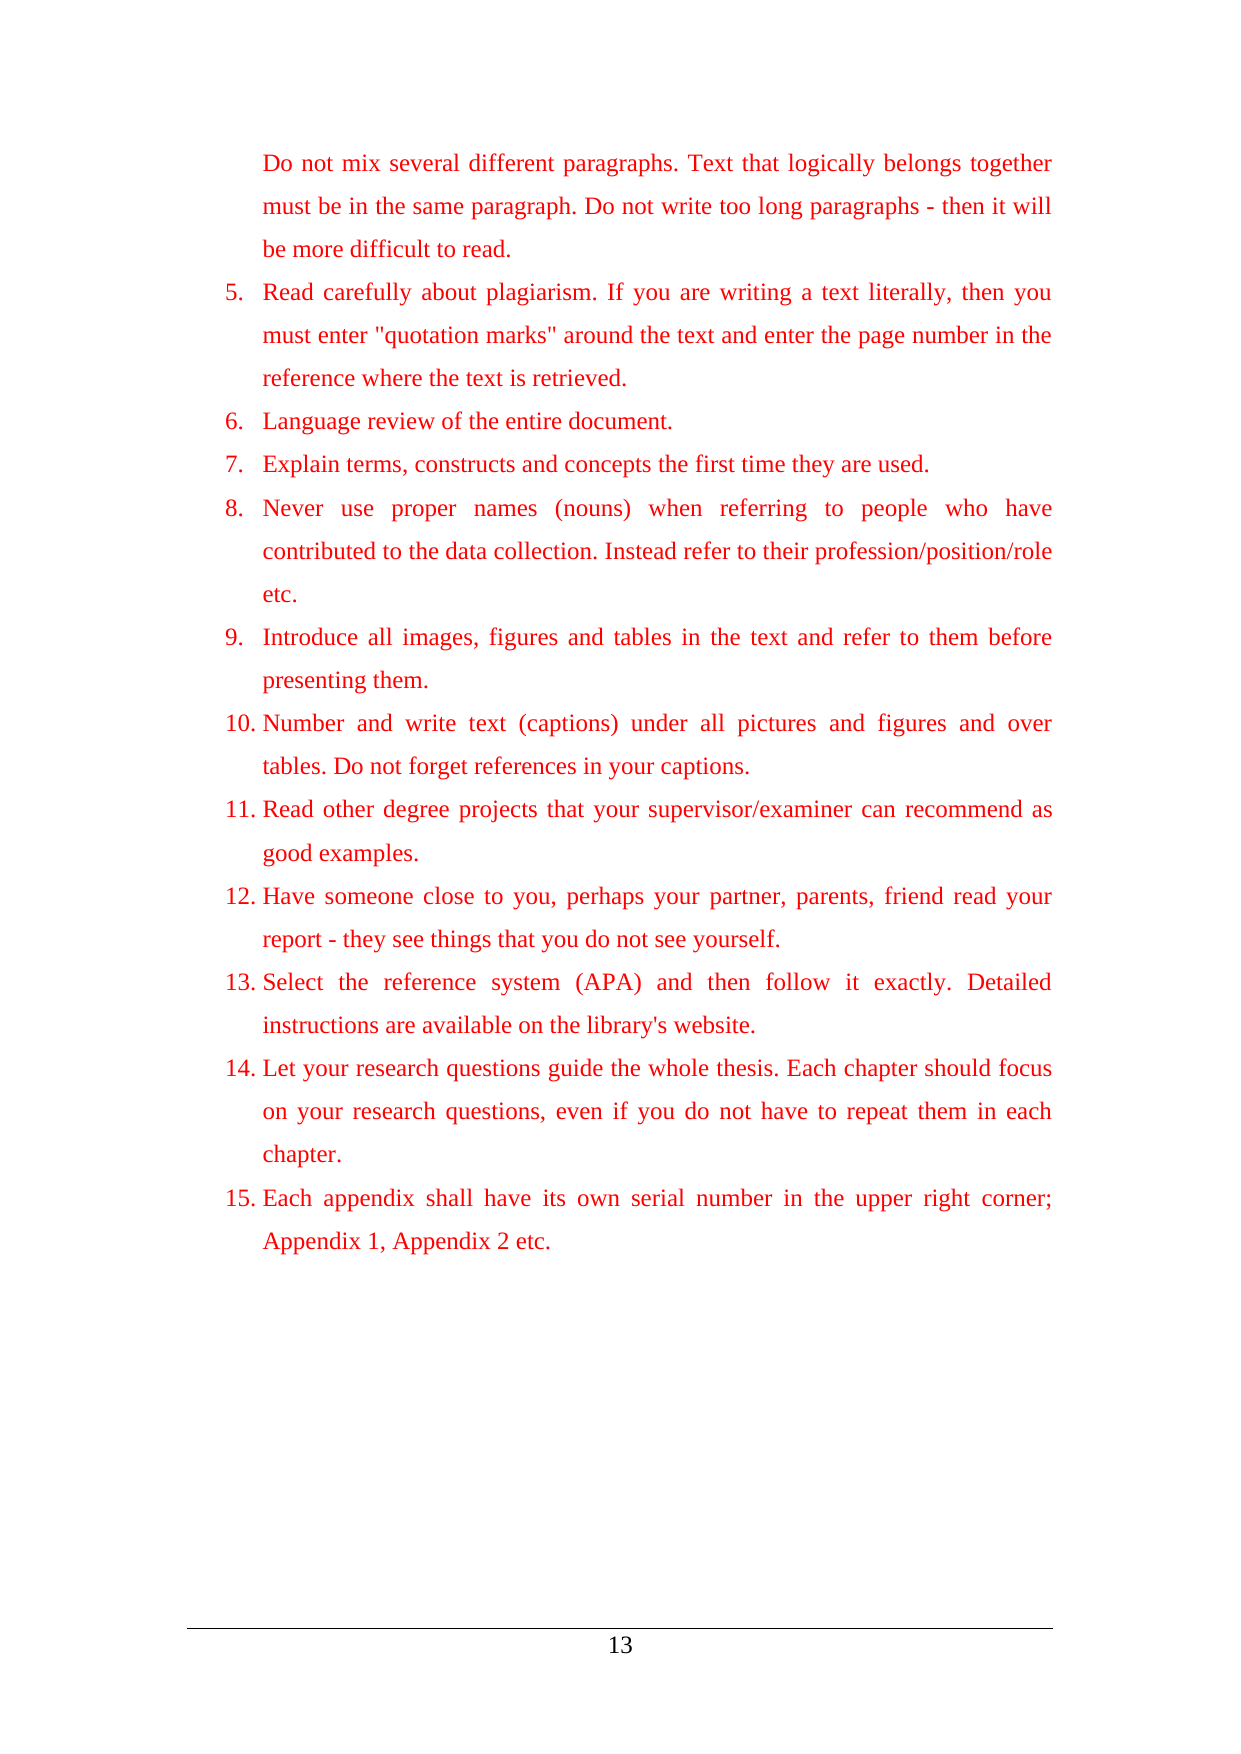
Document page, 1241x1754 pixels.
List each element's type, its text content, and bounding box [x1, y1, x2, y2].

list Number and write text (captions) under all pictures and figures and over tables. Do not forget references in your captions. [225, 708, 1053, 780]
list Have someone close to you, perhaps your partner, parents, friend read your report - they see things that you do not see yourself. [225, 881, 1053, 953]
list Each appendix shall have its own serial number in the upper right corner; Appendix 1, Appendix 2 etc. [225, 1183, 1053, 1254]
list Do not mix several different paragraphs. Text that logically belongs together must be in the same paragraph. Do not write too long paragraphs - then it will be more difficult to read. [225, 148, 1053, 263]
list Introduce all images, figures and tables in the text and refer to them before presenting them. [225, 622, 1053, 694]
list Language review of the entire document. [225, 406, 1053, 435]
list Never use proper names (nouns) when referring to people who have contributed to the data collection. Instead refer to their profession/position/role etc. [225, 493, 1053, 608]
list Explain terms, constructs and concepts the first time they are used. [225, 449, 1053, 478]
list Let your research questions guide the whole thesis. Each chapter should focus on your research questions, even if you do not have to repeat them in each chapter. [225, 1053, 1053, 1168]
list Select the reference system (APA) and then follow it exactly. Detailed instructions are available on the library's website. [225, 967, 1053, 1039]
list Read other degree projects that your supervisor/examiner can recommend as good examples. [225, 794, 1053, 866]
list Read carefully about plagiarism. If you are writing a text literally, then you must enter "quotation marks" around the text and enter the page number in the reference where the text is retrieved. [225, 277, 1053, 392]
